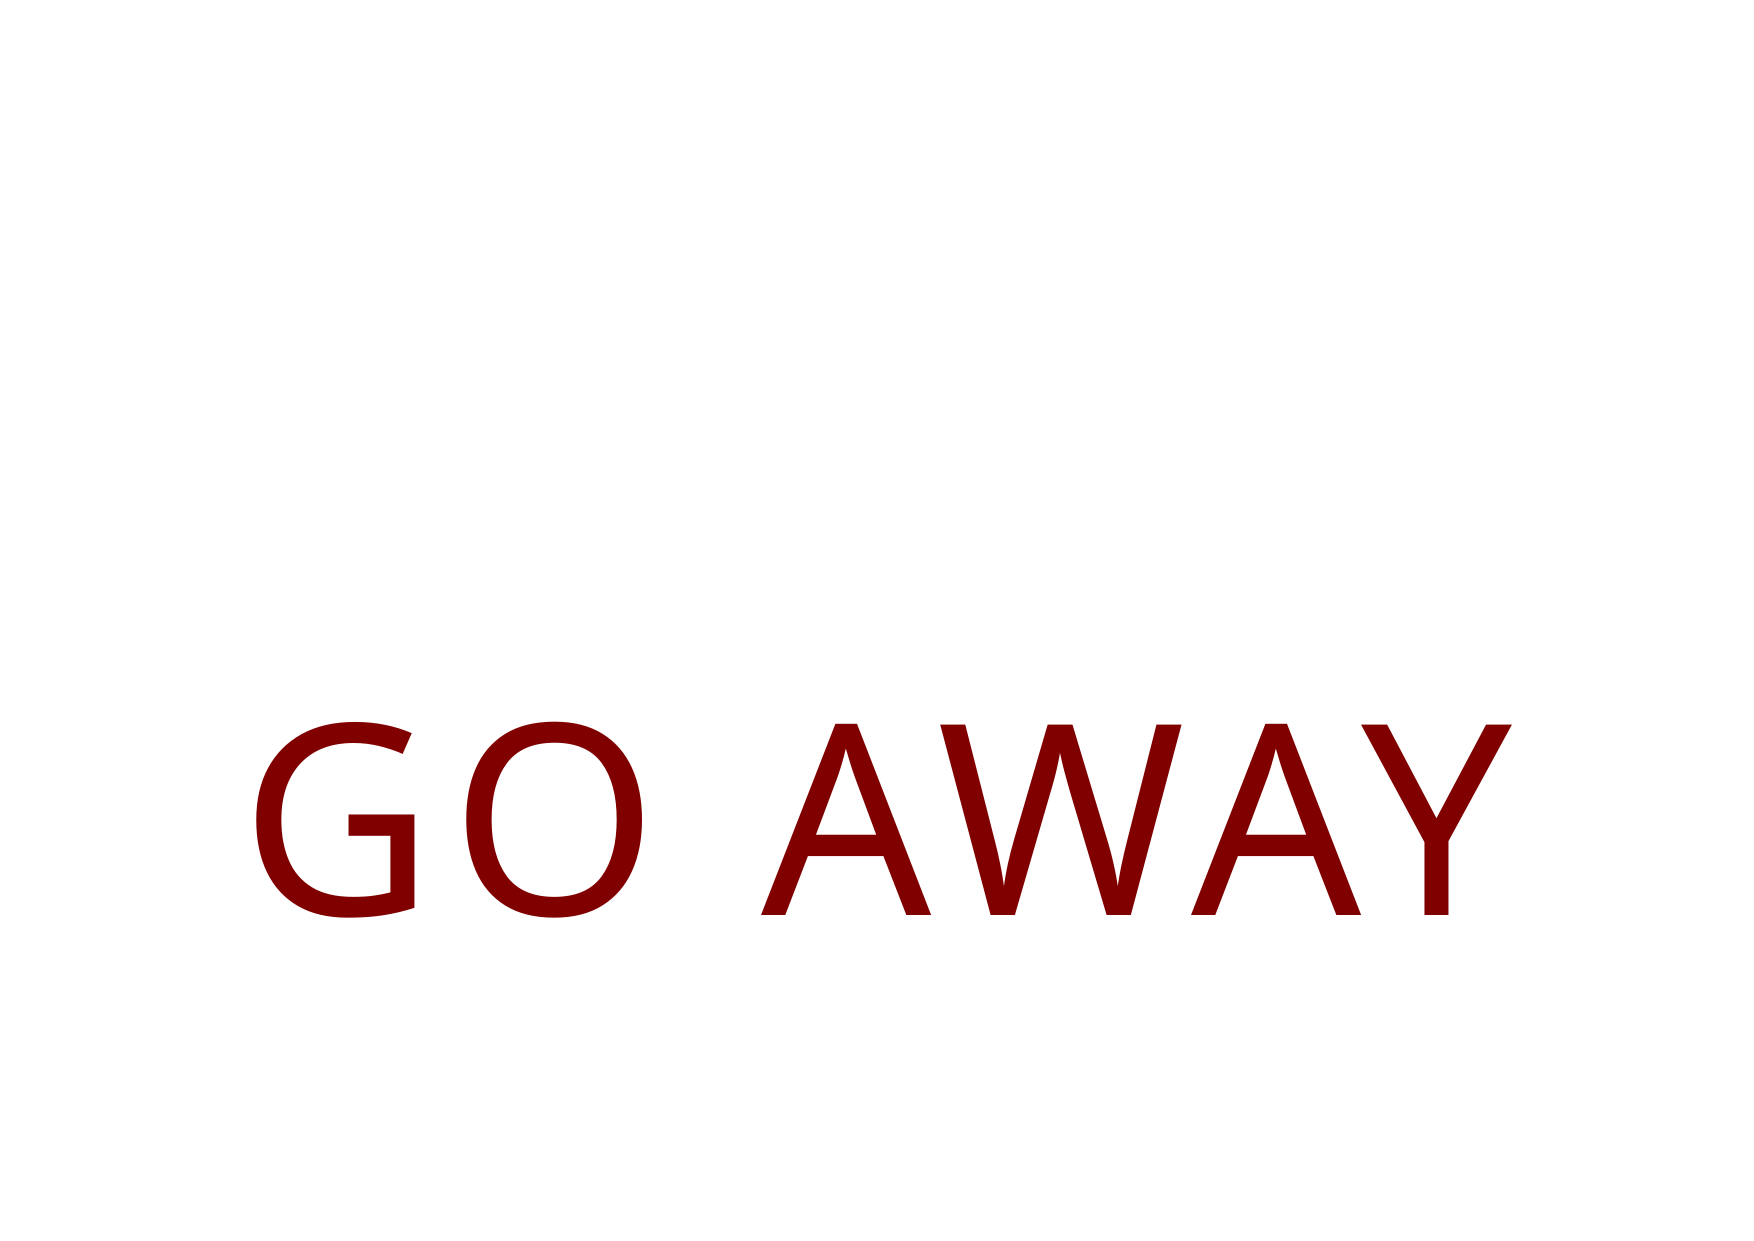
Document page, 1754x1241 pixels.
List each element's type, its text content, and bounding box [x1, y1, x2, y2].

text GO AWAY [118, 631, 1636, 994]
